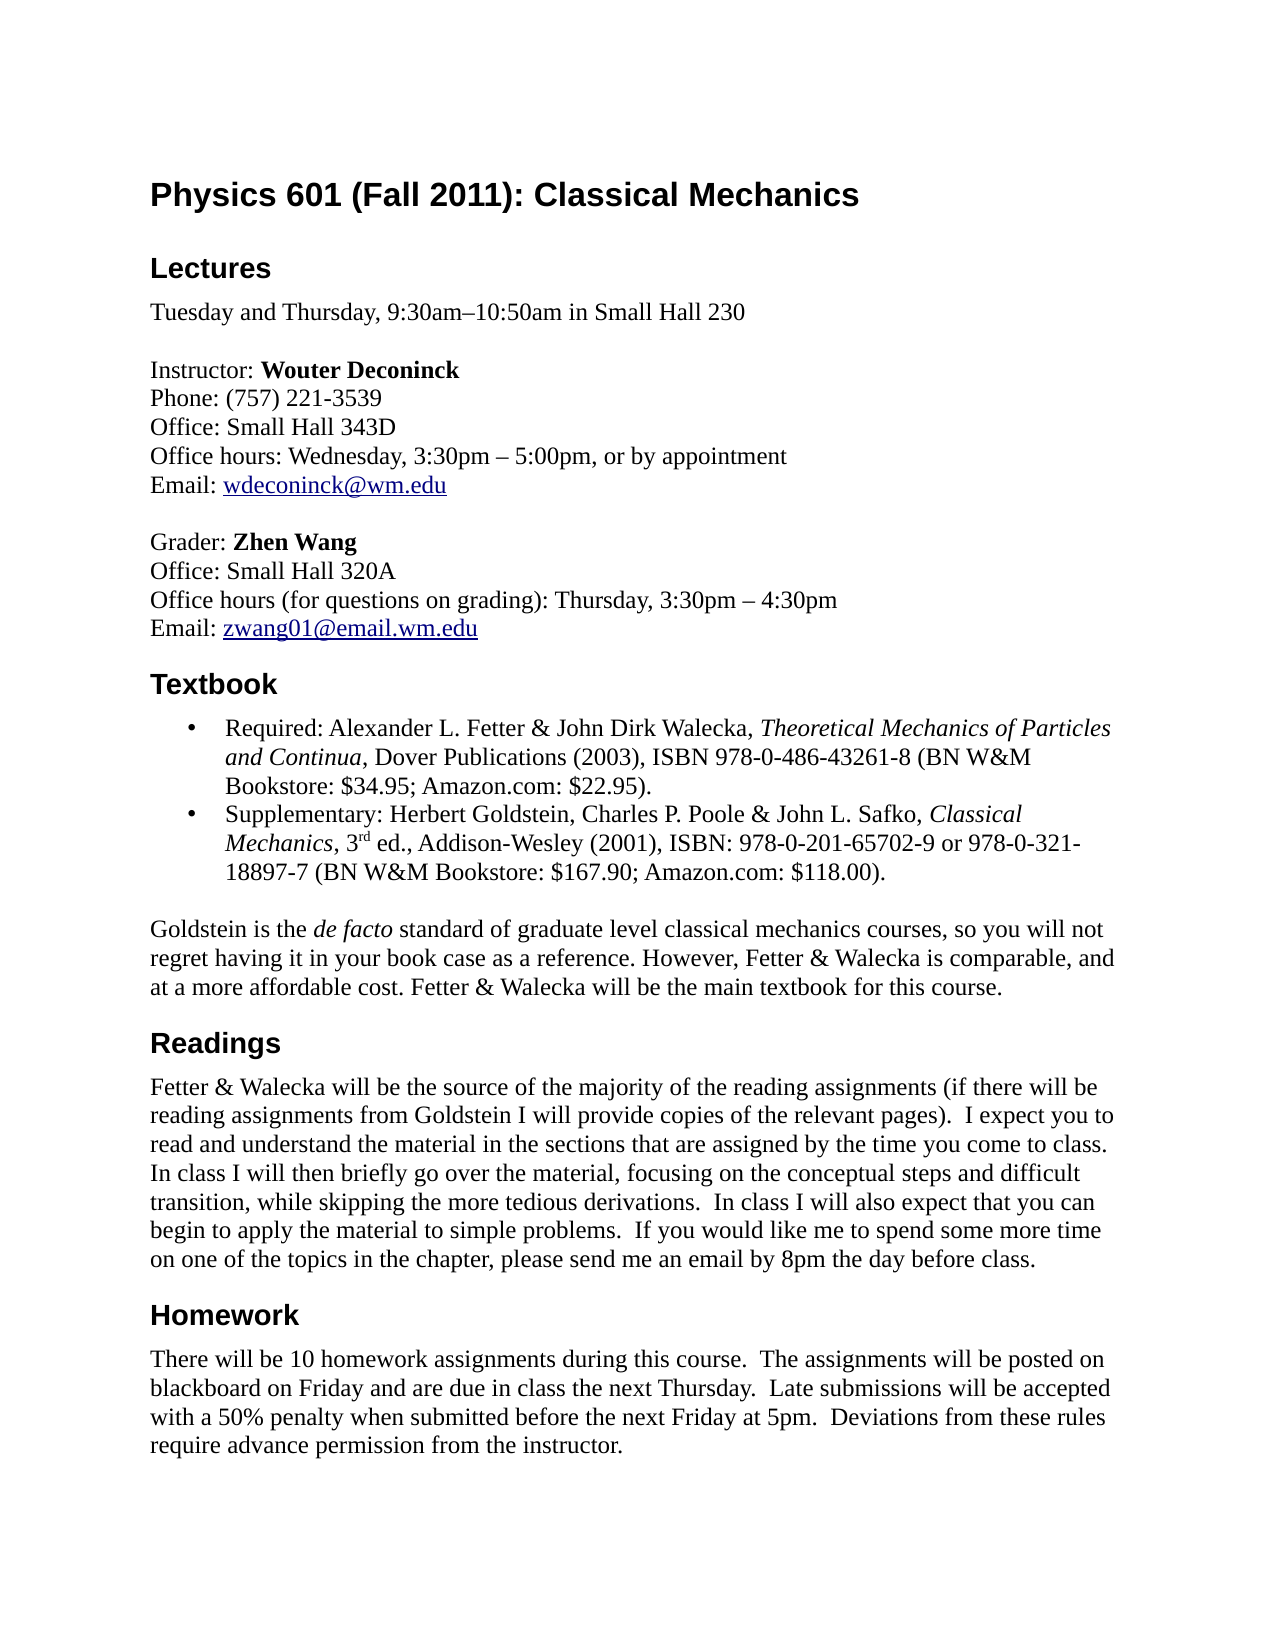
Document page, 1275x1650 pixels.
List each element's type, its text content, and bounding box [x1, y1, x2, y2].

subtitle Textbook [150, 667, 1125, 701]
text Phone: (757) 221-3539 [150, 383, 1125, 412]
text Grader: Zhen Wang [150, 527, 1125, 556]
text Fetter & Walecka will be the source of the majority of the reading assignments (if there will be reading assignments from Goldstein I will provide copies of the relevant pages). I expect you to read and understand the material in the sections that are assigned by the time you come to class. In class I will then briefly go over the material, focusing on the conceptual steps and difficult transition, while skipping the more tedious derivations. In class I will also expect that you can begin to apply the material to simple problems. If you would like me to spend some more time on one of the topics in the chapter, please send me an email by 8pm the day before class. [150, 1072, 1125, 1273]
text Tuesday and Thursday, 9:30am–10:50am in Small Hall 230 [150, 297, 1125, 326]
subtitle Physics 601 (Fall 2011): Classical Mechanics [150, 175, 1125, 214]
text Goldstein is the de facto standard of graduate level classical mechanics courses, so you will not regret having it in your book case as a reference. However, Fetter & Walecka is comparable, and at a more affordable cost. Fetter & Walecka will be the main textbook for this course. [150, 914, 1125, 1001]
text There will be 10 homework assignments during this course. The assignments will be posted on blackboard on Friday and are due in class the next Thursday. Late submissions will be accepted with a 50% penalty when submitted before the next Friday at 5pm. Deviations from these rules require advance permission from the instructor. [150, 1344, 1125, 1459]
subtitle Readings [150, 1026, 1125, 1059]
text Email: wdeconinck@wm.edu [150, 470, 1125, 498]
text Office hours: Wednesday, 3:30pm – 5:00pm, or by appointment [150, 441, 1125, 470]
text Email: zwang01@email.wm.edu [150, 613, 1125, 642]
list Supplementary: Herbert Goldstein, Charles P. Poole & John L. Safko, Classical Mechanics, 3rd ed., Addison-Wesley (2001), ISBN: 978-0-201-65702-9 or 978-0-321-18897-7 (BN W&M Bookstore: $167.90; Amazon.com: $118.00). [187, 799, 1125, 886]
text Instructor: Wouter Deconinck [150, 355, 1125, 383]
text Office: Small Hall 343D [150, 412, 1125, 441]
text Office hours (for questions on grading): Thursday, 3:30pm – 4:30pm [150, 585, 1125, 613]
subtitle Homework [150, 1298, 1125, 1332]
list Required: Alexander L. Fetter & John Dirk Walecka, Theoretical Mechanics of Particles and Continua, Dover Publications (2003), ISBN 978-0-486-43261-8 (BN W&M Bookstore: $34.95; Amazon.com: $22.95). [187, 713, 1125, 799]
subtitle Lectures [150, 251, 1125, 285]
text Office: Small Hall 320A [150, 556, 1125, 585]
